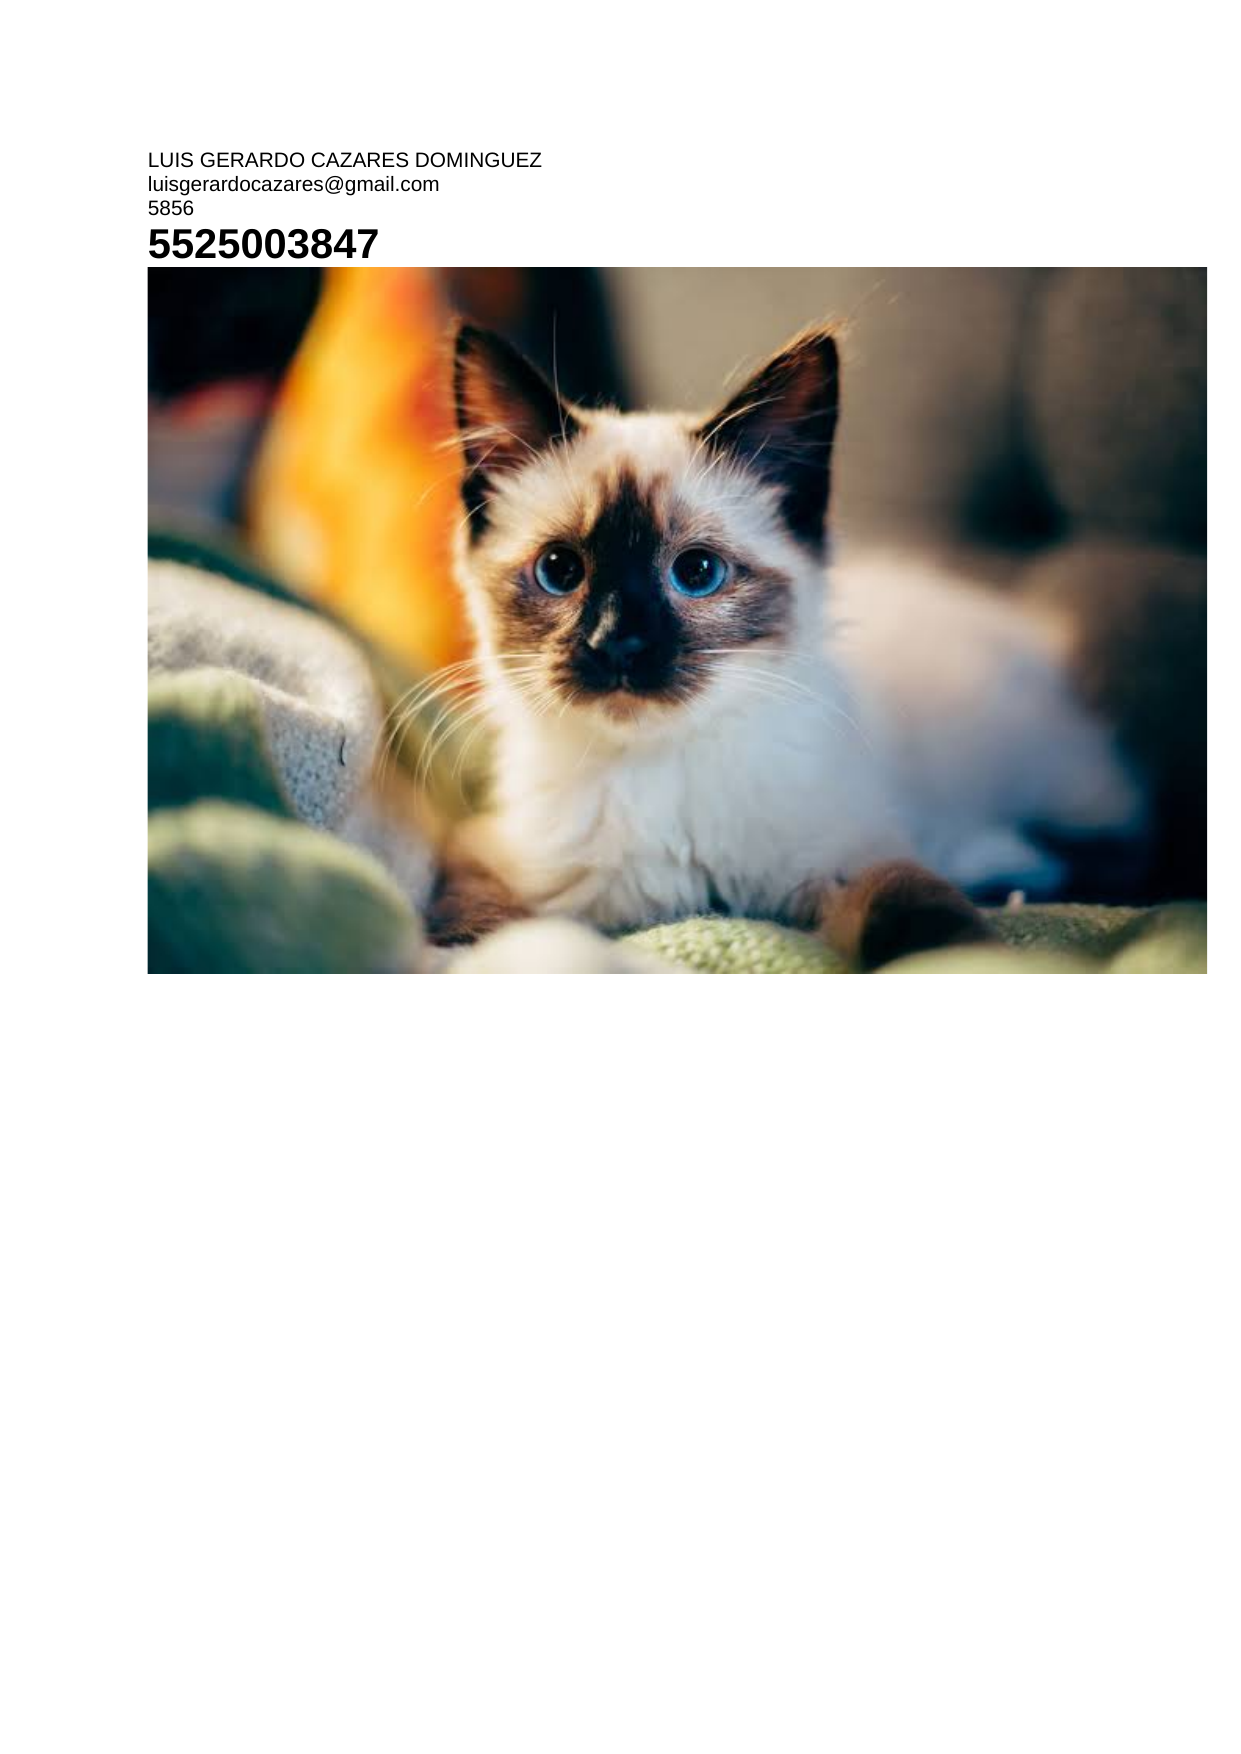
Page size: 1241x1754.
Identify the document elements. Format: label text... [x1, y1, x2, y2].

text 5856 [148, 196, 1092, 219]
picture [147, 267, 1208, 974]
text luisgerardocazares@gmail.com [148, 172, 1092, 196]
text 5525003847 [148, 219, 1092, 267]
text LUIS GERARDO CAZARES DOMINGUEZ [148, 148, 1092, 172]
